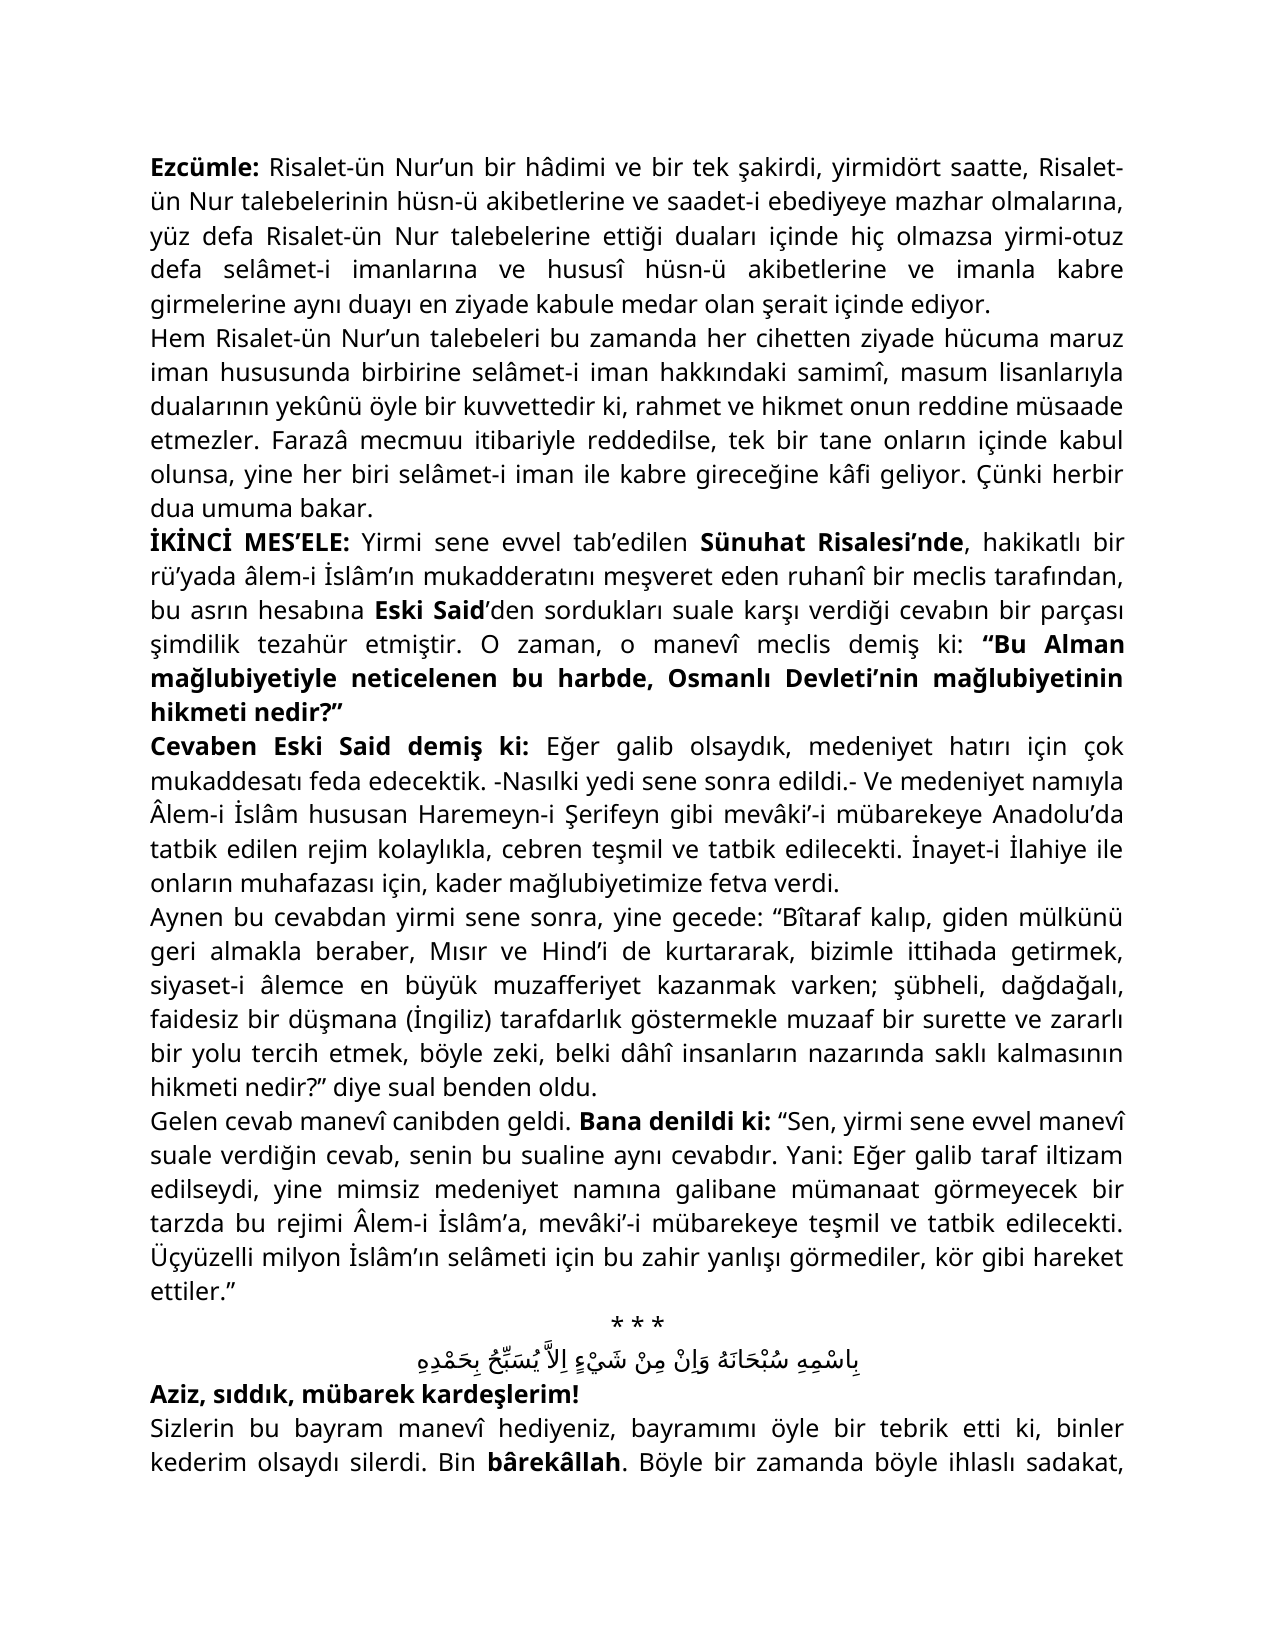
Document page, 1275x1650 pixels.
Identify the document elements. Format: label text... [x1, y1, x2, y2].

text * * * [150, 1308, 1125, 1342]
text Ezcümle: Risalet-ün Nur’un bir hâdimi ve bir tek şakirdi, yirmidört saatte, Risalet-ün Nur talebelerinin hüsn-ü akibetlerine ve saadet-i ebediyeye mazhar olmalarına, yüz defa Risalet-ün Nur talebelerine ettiği duaları içinde hiç olmazsa yirmi-otuz defa selâmet-i imanlarına ve hususî hüsn-ü akibetlerine ve imanla kabre girmelerine aynı duayı en ziyade kabule medar olan şerait içinde ediyor. [150, 150, 1125, 320]
text بِاسْمِهِ سُبْحَانَهُ وَاِنْ مِنْ شَيْءٍ اِلاَّ يُسَبِّحُ بِحَمْدِهِ [150, 1342, 1125, 1376]
text Cevaben Eski Said demiş ki: Eğer galib olsaydık, medeniyet hatırı için çok mukaddesatı feda edecektik. -Nasılki yedi sene sonra edildi.- Ve medeniyet namıyla Âlem-i İslâm hususan Haremeyn-i Şerifeyn gibi mevâki’-i mübarekeye Anadolu’da tatbik edilen rejim kolaylıkla, cebren teşmil ve tatbik edilecekti. İnayet-i İlahiye ile onların muhafazası için, kader mağlubiyetimize fetva verdi. [150, 729, 1125, 899]
text Sizlerin bu bayram manevî hediyeniz, bayramımı öyle bir tebrik etti ki, binler kederim olsaydı silerdi. Bin bârekâllah. Böyle bir zamanda böyle ihlaslı sadakat, [150, 1410, 1125, 1478]
text Aziz, sıddık, mübarek kardeşlerim! [150, 1376, 1125, 1410]
text Hem Risalet-ün Nur’un talebeleri bu zamanda her cihetten ziyade hücuma maruz iman hususunda birbirine selâmet-i iman hakkındaki samimî, masum lisanlarıyla dualarının yekûnü öyle bir kuvvettedir ki, rahmet ve hikmet onun reddine müsaade etmezler. Farazâ mecmuu itibariyle reddedilse, tek bir tane onların içinde kabul olunsa, yine her biri selâmet-i iman ile kabre gireceğine kâfi geliyor. Çünki herbir dua umuma bakar. [150, 320, 1125, 525]
text İKİNCİ MES’ELE: Yirmi sene evvel tab’edilen Sünuhat Risalesi’nde, hakikatlı bir rü’yada âlem-i İslâm’ın mukadderatını meşveret eden ruhanî bir meclis tarafından, bu asrın hesabına Eski Said’den sordukları suale karşı verdiği cevabın bir parçası şimdilik tezahür etmiştir. O zaman, o manevî meclis demiş ki: “Bu Alman mağlubiyetiyle neticelenen bu harbde, Osmanlı Devleti’nin mağlubiyetinin hikmeti nedir?” [150, 525, 1125, 729]
text Aynen bu cevabdan yirmi sene sonra, yine gecede: “Bîtaraf kalıp, giden mülkünü geri almakla beraber, Mısır ve Hind’i de kurtararak, bizimle ittihada getirmek, siyaset-i âlemce en büyük muzafferiyet kazanmak varken; şübheli, dağdağalı, faidesiz bir düşmana (İngiliz) tarafdarlık göstermekle muzaaf bir surette ve zararlı bir yolu tercih etmek, böyle zeki, belki dâhî insanların nazarında saklı kalmasının hikmeti nedir?” diye sual benden oldu. [150, 899, 1125, 1104]
text Gelen cevab manevî canibden geldi. Bana denildi ki: “Sen, yirmi sene evvel manevî suale verdiğin cevab, senin bu sualine aynı cevabdır. Yani: Eğer galib taraf iltizam edilseydi, yine mimsiz medeniyet namına galibane mümanaat görmeyecek bir tarzda bu rejimi Âlem-i İslâm’a, mevâki’-i mübarekeye teşmil ve tatbik edilecekti. Üçyüzelli milyon İslâm’ın selâmeti için bu zahir yanlışı görmediler, kör gibi hareket ettiler.” [150, 1104, 1125, 1308]
